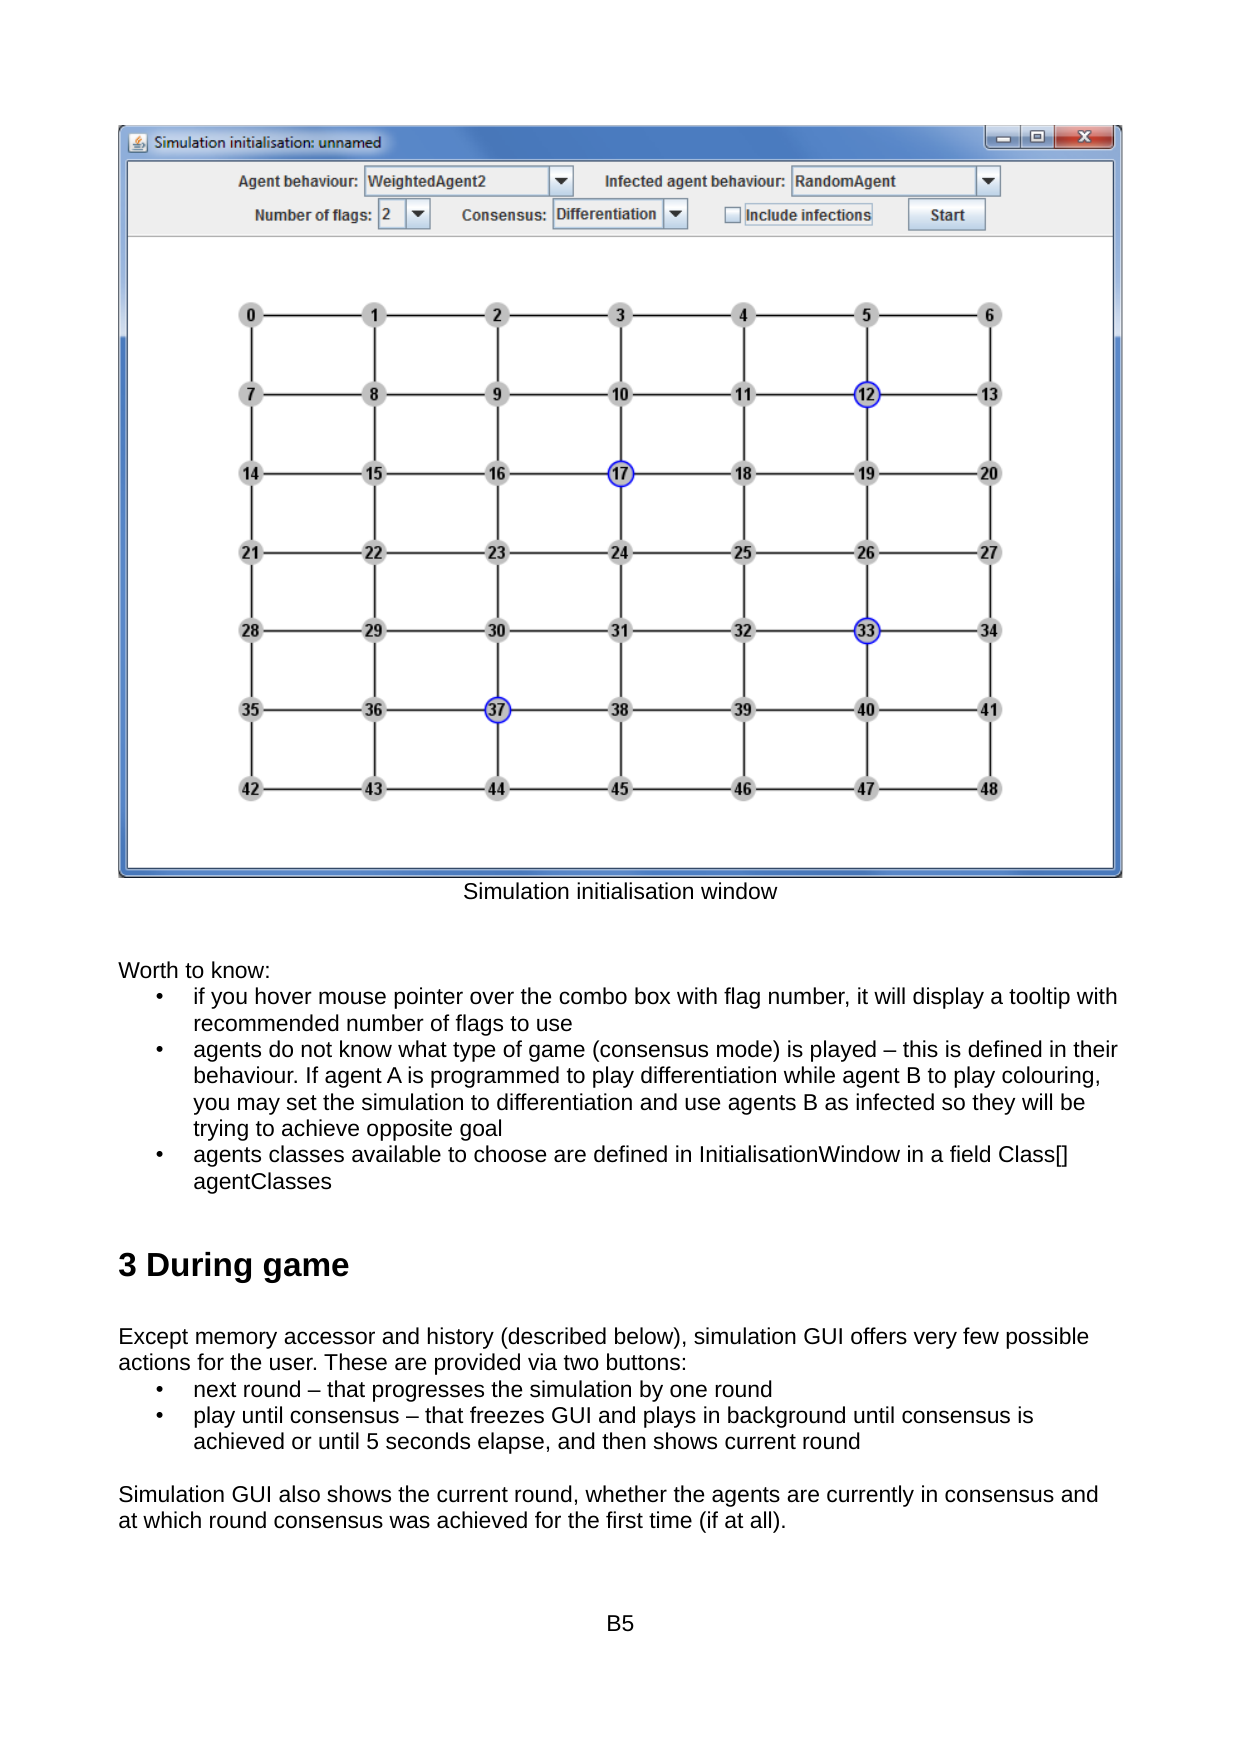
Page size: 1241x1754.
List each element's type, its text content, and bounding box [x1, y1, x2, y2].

list next round – that progresses the simulation by one round [156, 1376, 1122, 1402]
text Simulation initialisation window [118, 878, 1122, 904]
picture [118, 125, 1123, 878]
text Simulation GUI also shows the current round, whether the agents are currently in consensus and at which round consensus was achieved for the first time (if at all). [118, 1481, 1122, 1534]
list agents do not know what type of game (consensus mode) is played – this is defined in their behaviour. If agent A is programmed to play differentiation while agent B to play colouring, you may set the simulation to differentiation and use agents B as infected so they will be trying to achieve opposite goal [156, 1036, 1122, 1141]
list if you hover mouse pointer over the combo box with flag number, it will display a tooltip with recommended number of flags to use [156, 983, 1122, 1036]
subtitle 3 During game [118, 1246, 1122, 1284]
text Except memory accessor and history (described below), simulation GUI offers very few possible actions for the user. These are provided via two buttons: [118, 1323, 1122, 1376]
text Worth to know: [118, 957, 1122, 983]
list agents classes available to choose are defined in InitialisationWindow in a field Class[] agentClasses [156, 1141, 1122, 1194]
list play until consensus – that freezes GUI and plays in background until consensus is achieved or until 5 seconds elapse, and then shows current round [156, 1402, 1122, 1454]
